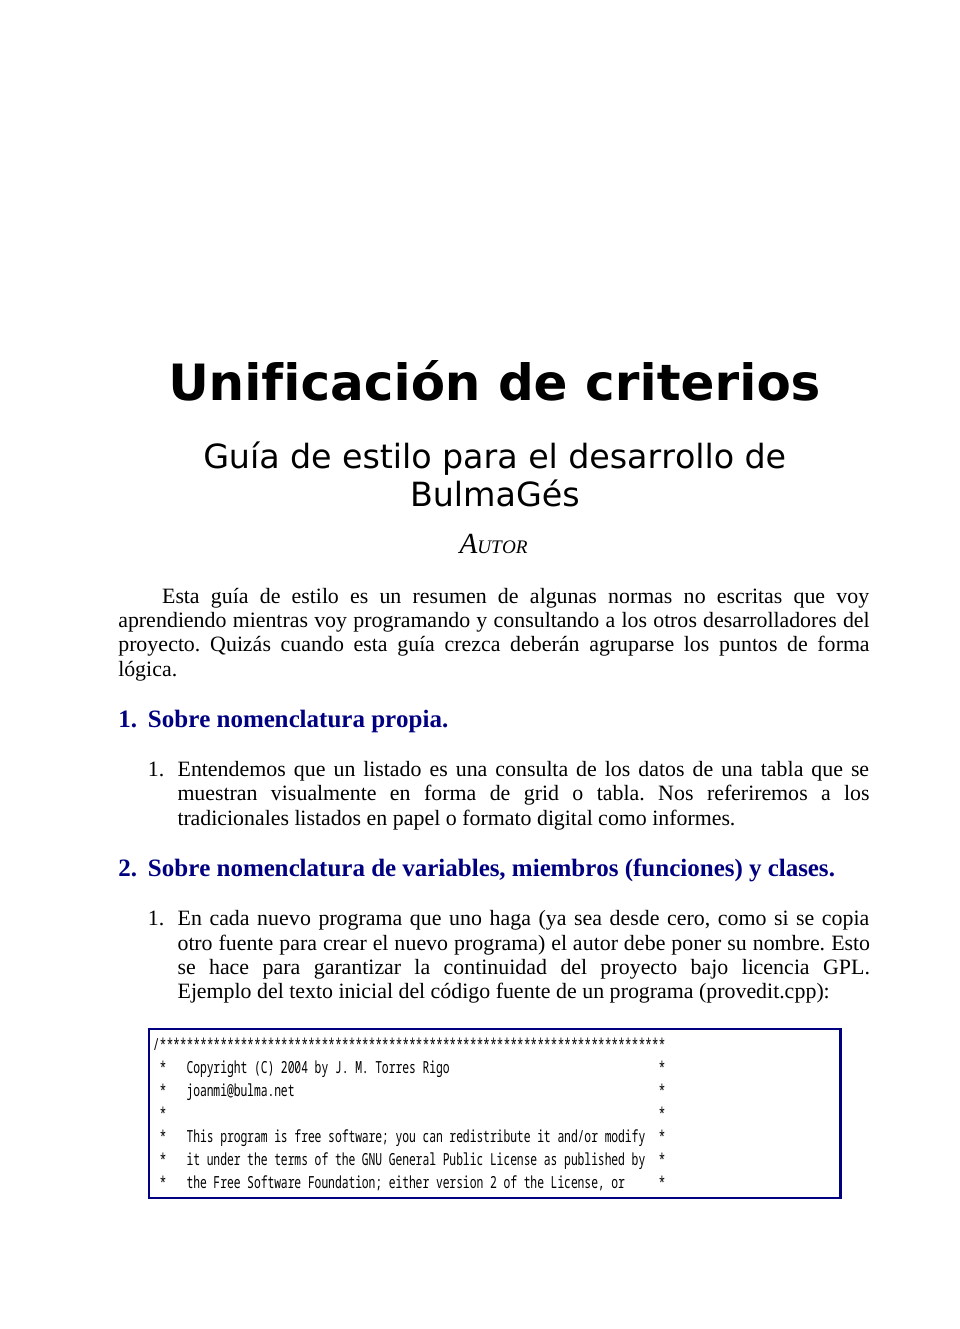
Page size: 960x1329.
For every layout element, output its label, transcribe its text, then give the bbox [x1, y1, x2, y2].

text * it under the terms of the GNU General Public License as published by * [150, 1143, 839, 1166]
text * * [150, 1097, 839, 1119]
text * the Free Software Foundation; either version 2 of the License, or * [150, 1166, 839, 1197]
text * joanmi@bulma.net * [150, 1073, 839, 1097]
text Esta guía de estilo es un resumen de algunas normas no escritas que voy aprendiendo mientras voy programando y consultando a los otros desarrolladores del proyecto. Quizás cuando esta guía crezca deberán agruparse los puntos de forma lógica. [118, 584, 871, 681]
list Entendemos que un listado es una consulta de los datos de una tabla que se muestran visualmente en forma de grid o tabla. Nos referiremos a los tradicionales listados en papel o formato digital como informes. [148, 757, 871, 830]
title Unificación de criterios [118, 354, 871, 413]
list En cada nuevo programa que uno haga (ya sea desde cero, como si se copia otro fuente para crear el nuevo programa) el autor debe poner su nombre. Esto se hace para garantizar la continuidad del proyecto bajo licencia GPL. Ejemplo del texto inicial del código fuente de un programa (provedit.cpp): [148, 906, 871, 1003]
list Sobre nomenclatura propia. [118, 705, 871, 733]
text * This program is free software; you can redistribute it and/or modify * [150, 1119, 839, 1143]
text Autor [118, 527, 871, 559]
text * Copyright (C) 2004 by J. M. Torres Rigo * [150, 1051, 839, 1073]
list Sobre nomenclatura de variables, miembros (funciones) y clases. [118, 854, 871, 882]
subtitle Guía de estilo para el desarrollo de BulmaGés [118, 438, 871, 515]
text /*************************************************************************** [150, 1030, 839, 1051]
